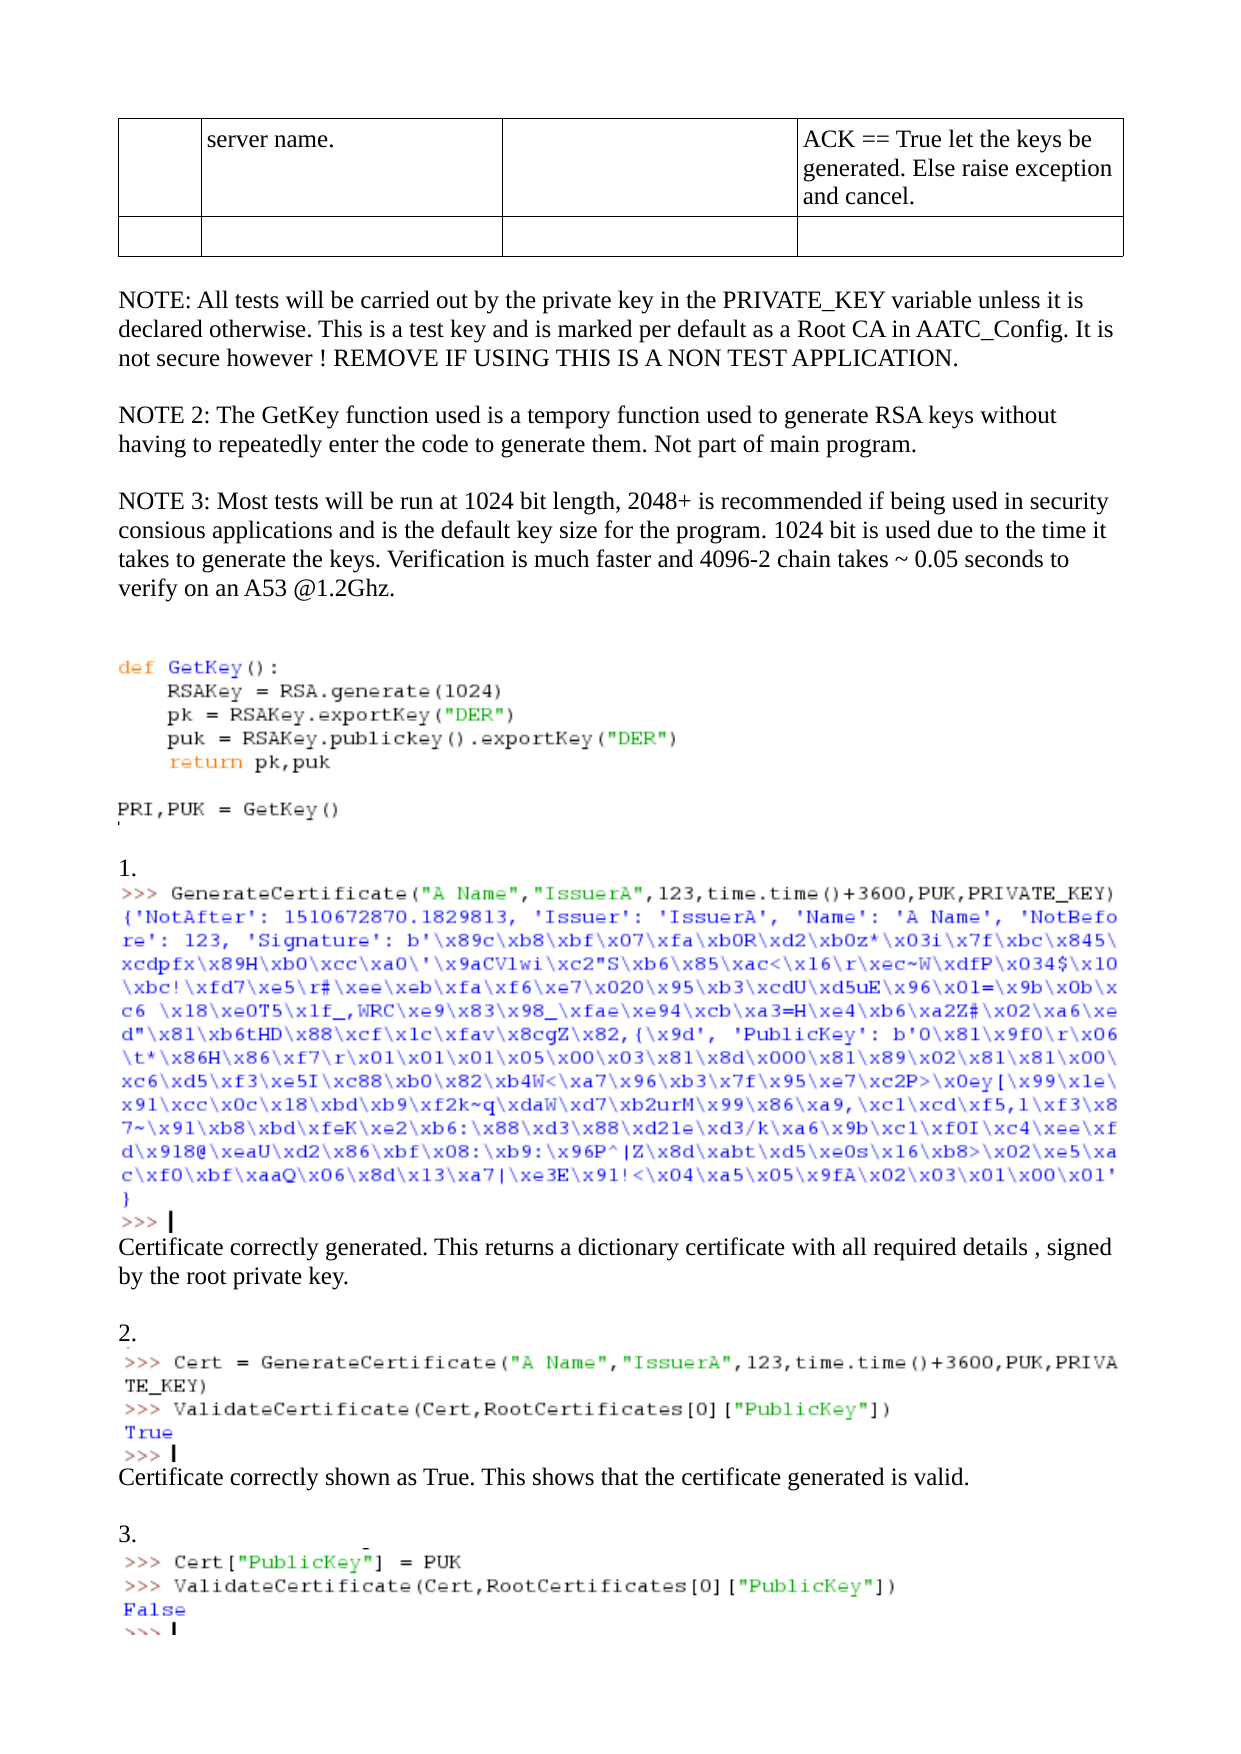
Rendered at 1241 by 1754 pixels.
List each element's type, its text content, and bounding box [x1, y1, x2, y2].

table_cell [503, 119, 797, 216]
table_cell ACK == True let the keys be generated. Else raise exception and cancel. [798, 119, 1123, 216]
text 3. [118, 1519, 1122, 1548]
text 2. [118, 1318, 1122, 1347]
text Certificate correctly shown as True. This shows that the certificate generated is valid. [118, 1462, 1122, 1491]
text NOTE 3: Most tests will be run at 1024 bit length, 2048+ is recommended if being used in security consious applications and is the default key size for the program. 1024 bit is used due to the time it takes to generate the keys. Verification is much faster and 4096-2 chain takes ~ 0.05 seconds to verify on an A53 @1.2Ghz. [118, 486, 1122, 601]
table_cell [503, 217, 797, 256]
picture [118, 1347, 1123, 1462]
table_cell [119, 119, 201, 216]
text Certificate correctly generated. This returns a dictionary certificate with all required details , signed by the root private key. [118, 1233, 1122, 1290]
table_cell [119, 217, 201, 256]
picture [118, 658, 700, 825]
picture [118, 1548, 914, 1635]
text 1. [118, 853, 1122, 882]
picture [118, 882, 1123, 1233]
table_cell [798, 217, 1123, 256]
text NOTE 2: The GetKey function used is a tempory function used to generate RSA keys without having to repeatedly enter the code to generate them. Not part of main program. [118, 400, 1122, 458]
text NOTE: All tests will be carried out by the private key in the PRIVATE_KEY variable unless it is declared otherwise. This is a test key and is marked per default as a Root CA in AATC_Config. It is not secure however ! REMOVE IF USING THIS IS A NON TEST APPLICATION. [118, 285, 1122, 371]
table_cell server name. [202, 119, 502, 216]
table_cell [202, 217, 502, 256]
